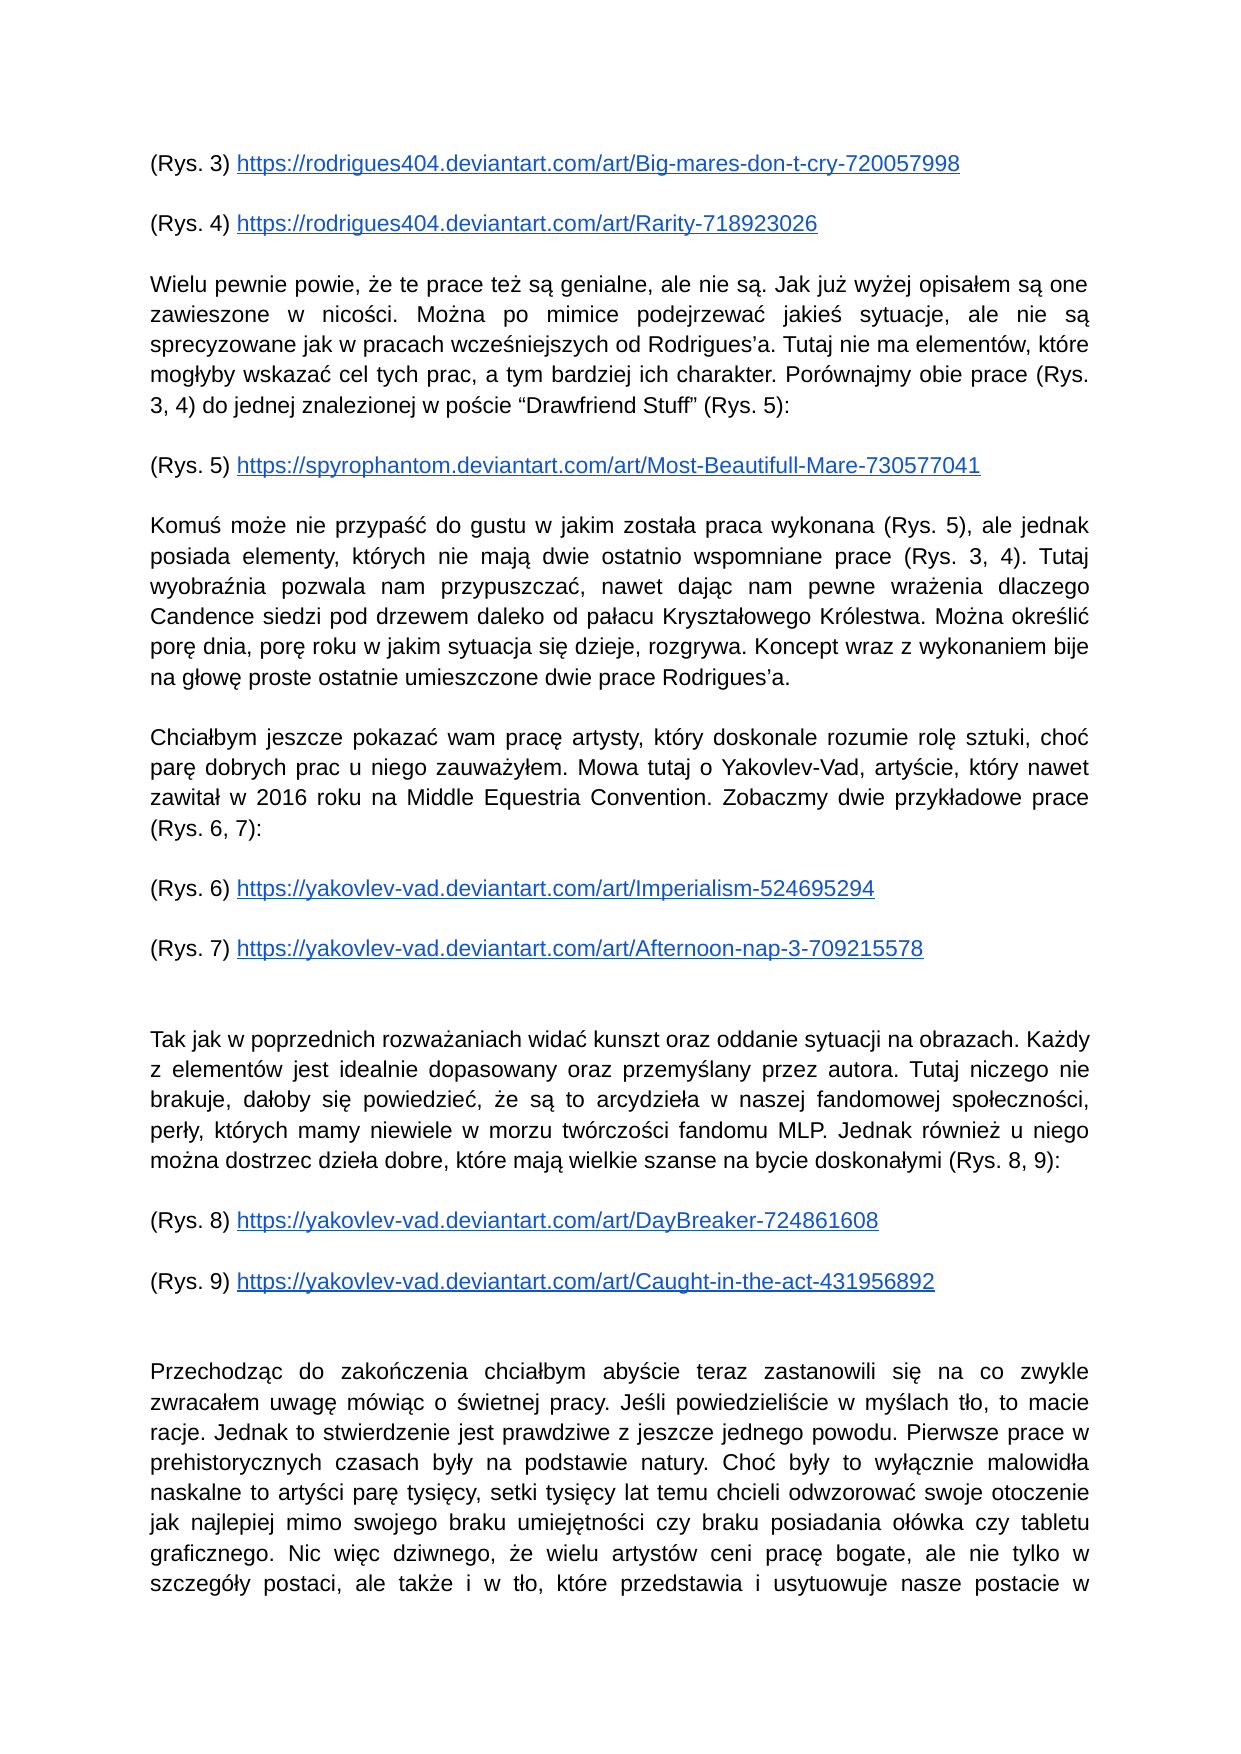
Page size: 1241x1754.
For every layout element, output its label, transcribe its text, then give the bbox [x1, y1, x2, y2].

text (Rys. 4) https://rodrigues404.deviantart.com/art/Rarity-718923026 [150, 210, 1090, 237]
text (Rys. 7) https://yakovlev-vad.deviantart.com/art/Afternoon-nap-3-709215578 [150, 935, 1090, 962]
text Chciałbym jeszcze pokazać wam pracę artysty, który doskonale rozumie rolę sztuki, choć parę dobrych prac u niego zauważyłem. Mowa tutaj o Yakovlev-Vad, artyście, który nawet zawitał w 2016 roku na Middle Equestria Convention. Zobaczmy dwie przykładowe prace (Rys. 6, 7): [150, 724, 1090, 841]
text (Rys. 6) https://yakovlev-vad.deviantart.com/art/Imperialism-524695294 [150, 875, 1090, 901]
text (Rys. 3) https://rodrigues404.deviantart.com/art/Big-mares-don-t-cry-720057998 [150, 150, 1090, 176]
text (Rys. 5) https://spyrophantom.deviantart.com/art/Most-Beautifull-Mare-730577041 [150, 452, 1090, 478]
text Tak jak w poprzednich rozważaniach widać kunszt oraz oddanie sytuacji na obrazach. Każdy z elementów jest idealnie dopasowany oraz przemyślany przez autora. Tutaj niczego nie brakuje, dałoby się powiedzieć, że są to arcydzieła w naszej fandomowej społeczności, perły, których mamy niewiele w morzu twórczości fandomu MLP. Jednak również u niego można dostrzec dzieła dobre, które mają wielkie szanse na bycie doskonałymi (Rys. 8, 9): [150, 1026, 1090, 1173]
text (Rys. 8) https://yakovlev-vad.deviantart.com/art/DayBreaker-724861608 [150, 1207, 1090, 1234]
text Przechodząc do zakończenia chciałbym abyście teraz zastanowili się na co zwykle zwracałem uwagę mówiąc o świetnej pracy. Jeśli powiedzieliście w myślach tło, to macie racje. Jednak to stwierdzenie jest prawdziwe z jeszcze jednego powodu. Pierwsze prace w prehistorycznych czasach były na podstawie natury. Choć były to wyłącznie malowidła naskalne to artyści parę tysięcy, setki tysięcy lat temu chcieli odwzorować swoje otoczenie jak najlepiej mimo swojego braku umiejętności czy braku posiadania ołówka czy tabletu graficznego. Nic więc dziwnego, że wielu artystów ceni pracę bogate, ale nie tylko w szczegóły postaci, ale także i w tło, które przedstawia i usytuowuje nasze postacie w [150, 1358, 1090, 1596]
text Komuś może nie przypaść do gustu w jakim została praca wykonana (Rys. 5), ale jednak posiada elementy, których nie mają dwie ostatnio wspomniane prace (Rys. 3, 4). Tutaj wyobraźnia pozwala nam przypuszczać, nawet dając nam pewne wrażenia dlaczego Candence siedzi pod drzewem daleko od pałacu Kryształowego Królestwa. Można określić porę dnia, porę roku w jakim sytuacja się dzieje, rozgrywa. Koncept wraz z wykonaniem bije na głowę proste ostatnie umieszczone dwie prace Rodrigues’a. [150, 512, 1090, 690]
text Wielu pewnie powie, że te prace też są genialne, ale nie są. Jak już wyżej opisałem są one zawieszone w nicości. Można po mimice podejrzewać jakieś sytuacje, ale nie są sprecyzowane jak w pracach wcześniejszych od Rodrigues’a. Tutaj nie ma elementów, które mogłyby wskazać cel tych prac, a tym bardziej ich charakter. Porównajmy obie prace (Rys. 3, 4) do jednej znalezionej w poście “Drawfriend Stuff” (Rys. 5): [150, 271, 1090, 418]
text (Rys. 9) https://yakovlev-vad.deviantart.com/art/Caught-in-the-act-431956892 [150, 1268, 1090, 1294]
